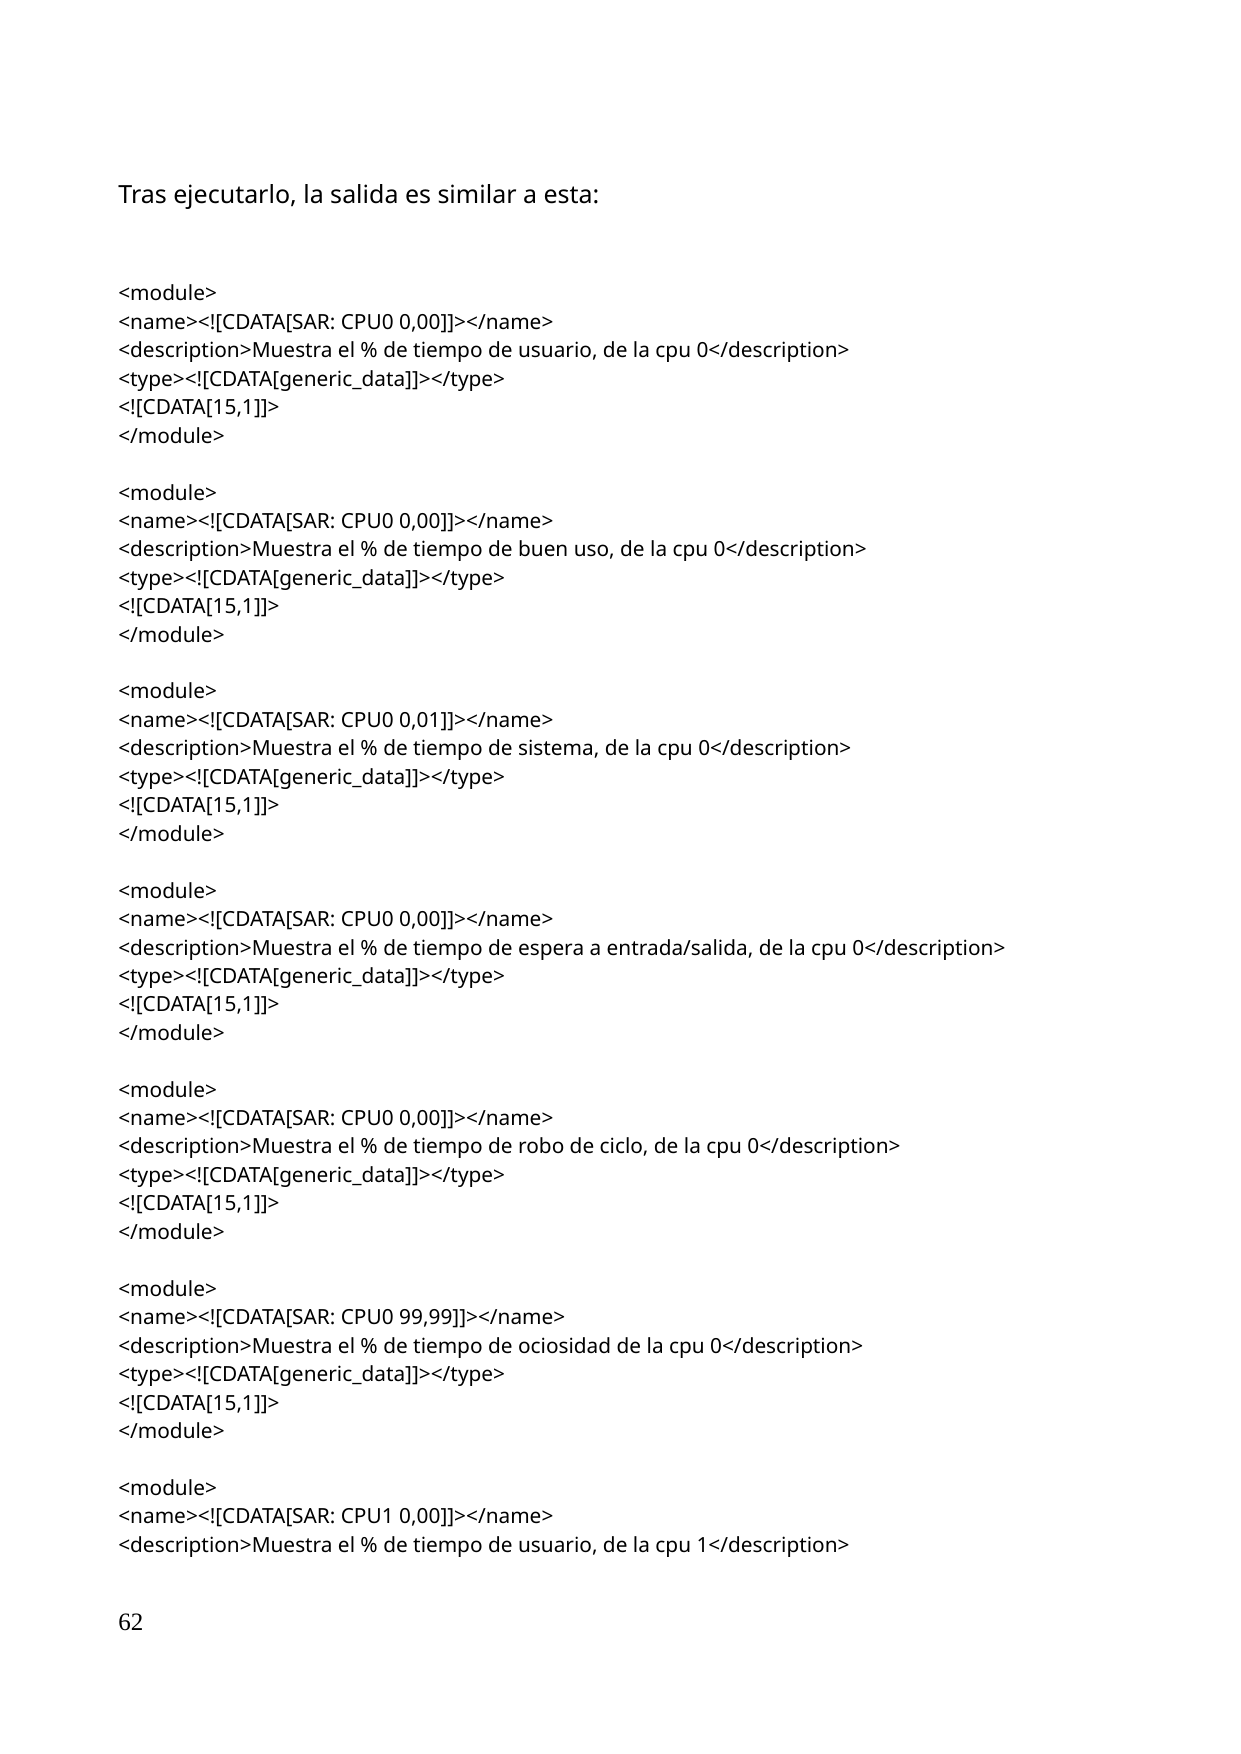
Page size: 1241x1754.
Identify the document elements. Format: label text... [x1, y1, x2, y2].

text <description>Muestra el % de tiempo de robo de ciclo, de la cpu 0</description> [118, 1132, 1122, 1160]
text <![CDATA[15,1]]> [118, 1388, 1122, 1416]
text <module> [118, 1473, 1122, 1501]
text <description>Muestra el % de tiempo de usuario, de la cpu 0</description> [118, 335, 1122, 364]
text <module> [118, 1274, 1122, 1302]
text <![CDATA[15,1]]> [118, 989, 1122, 1018]
text </module> [118, 1018, 1122, 1046]
text <type><![CDATA[generic_data]]></type> [118, 961, 1122, 989]
text <description>Muestra el % de tiempo de ociosidad de la cpu 0</description> [118, 1331, 1122, 1359]
text <name><![CDATA[SAR: CPU0 0,00]]></name> [118, 1103, 1122, 1132]
text <name><![CDATA[SAR: CPU1 0,00]]></name> [118, 1501, 1122, 1530]
text <type><![CDATA[generic_data]]></type> [118, 762, 1122, 790]
text </module> [118, 1217, 1122, 1245]
text <name><![CDATA[SAR: CPU0 99,99]]></name> [118, 1302, 1122, 1331]
text <type><![CDATA[generic_data]]></type> [118, 1359, 1122, 1388]
text <module> [118, 876, 1122, 904]
text <name><![CDATA[SAR: CPU0 0,00]]></name> [118, 904, 1122, 933]
text <![CDATA[15,1]]> [118, 591, 1122, 620]
text <description>Muestra el % de tiempo de espera a entrada/salida, de la cpu 0</description> [118, 933, 1122, 961]
text <type><![CDATA[generic_data]]></type> [118, 1160, 1122, 1188]
text </module> [118, 421, 1122, 449]
text <description>Muestra el % de tiempo de usuario, de la cpu 1</description> [118, 1530, 1122, 1558]
text <![CDATA[15,1]]> [118, 790, 1122, 819]
text <name><![CDATA[SAR: CPU0 0,00]]></name> [118, 506, 1122, 534]
text </module> [118, 620, 1122, 648]
text <description>Muestra el % de tiempo de buen uso, de la cpu 0</description> [118, 534, 1122, 563]
text <name><![CDATA[SAR: CPU0 0,01]]></name> [118, 705, 1122, 733]
text </module> [118, 1416, 1122, 1444]
text </module> [118, 819, 1122, 847]
text <module> [118, 1075, 1122, 1103]
text <module> [118, 210, 1122, 307]
text <description>Muestra el % de tiempo de sistema, de la cpu 0</description> [118, 733, 1122, 762]
text <module> [118, 478, 1122, 506]
text <type><![CDATA[generic_data]]></type> [118, 563, 1122, 591]
text <module> [118, 677, 1122, 705]
text <![CDATA[15,1]]> [118, 1188, 1122, 1217]
text Tras ejecutarlo, la salida es similar a esta: [118, 176, 1122, 210]
text <![CDATA[15,1]]> [118, 392, 1122, 421]
text <type><![CDATA[generic_data]]></type> [118, 364, 1122, 392]
text <name><![CDATA[SAR: CPU0 0,00]]></name> [118, 307, 1122, 335]
